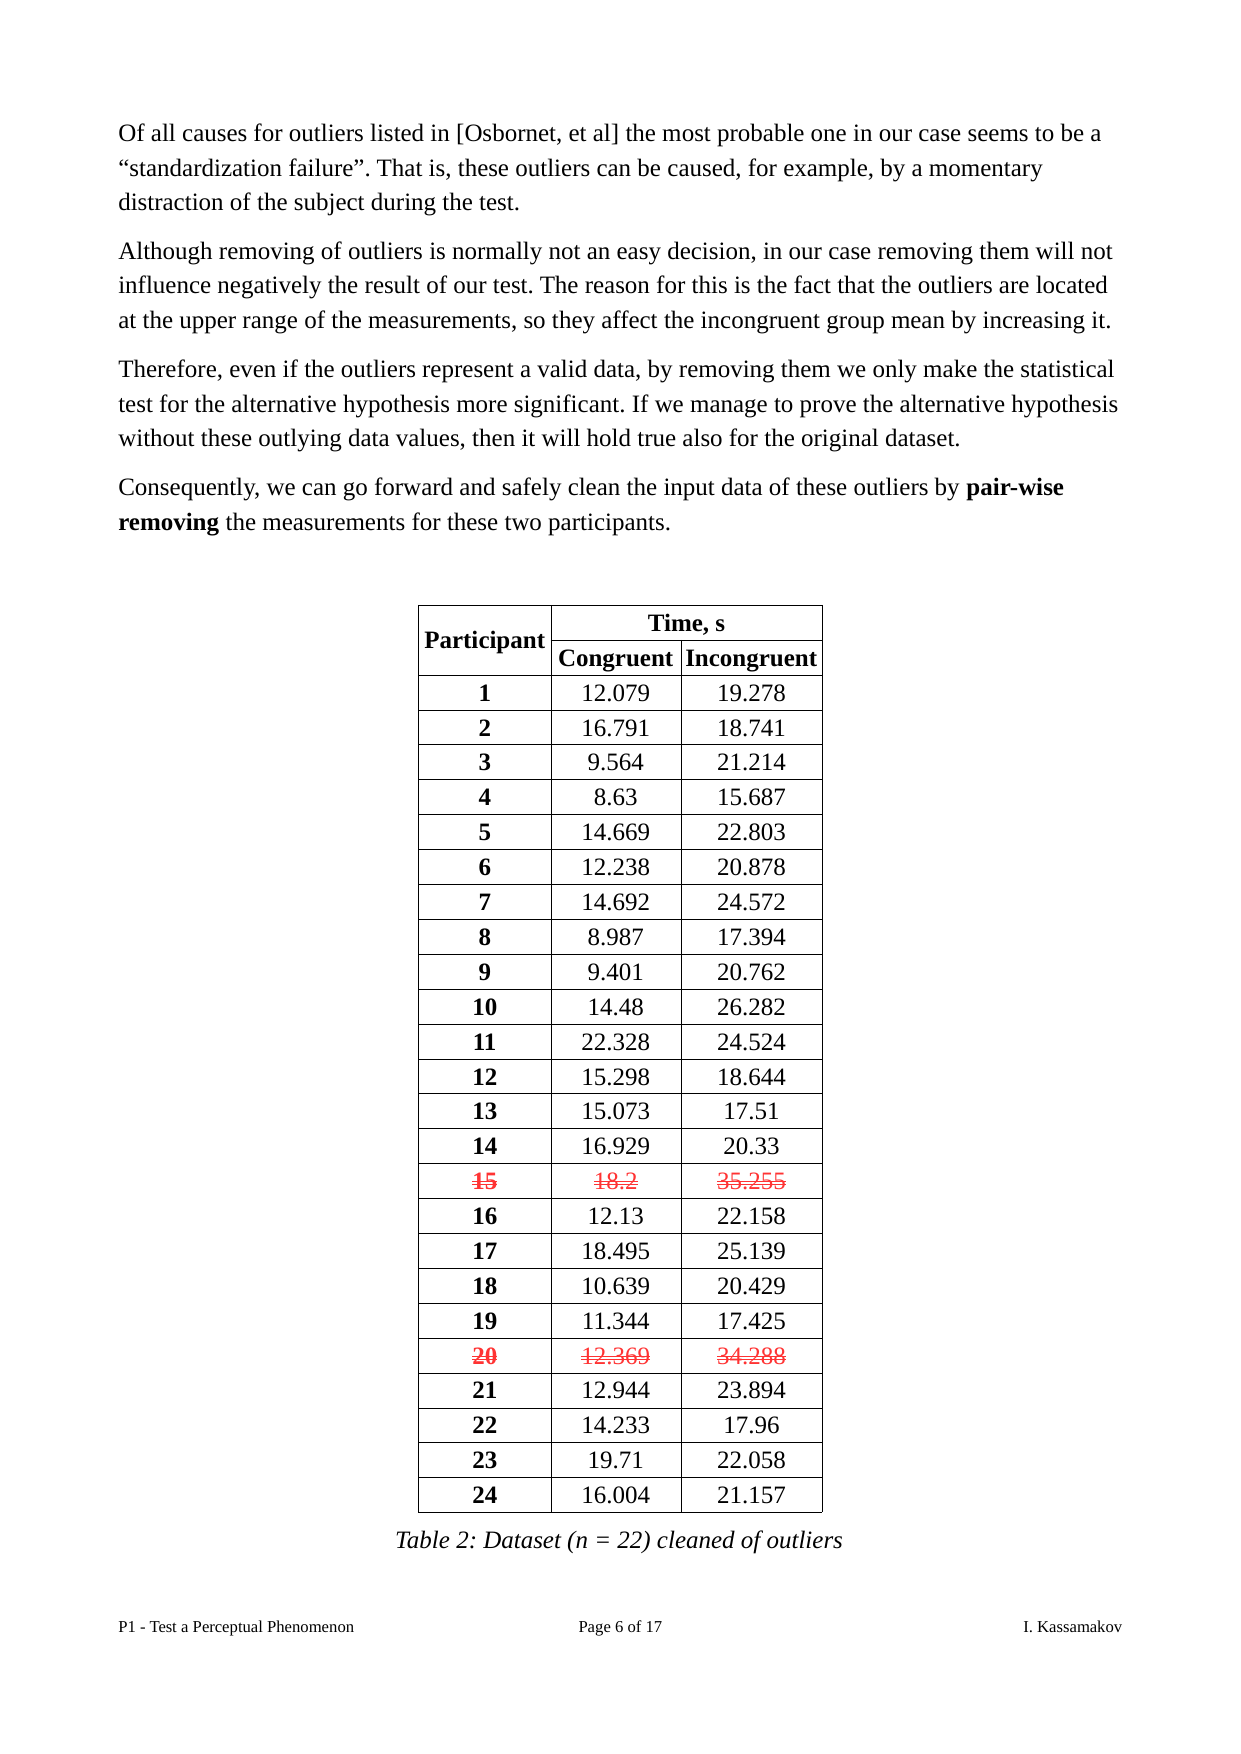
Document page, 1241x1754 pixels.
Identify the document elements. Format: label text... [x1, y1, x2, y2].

table_cell 13 [419, 1094, 551, 1128]
text Therefore, even if the outliers represent a valid data, by removing them we only make the statistical test for the alternative hypothesis more significant. If we manage to prove the alternative hypothesis without these outlying data values, then it will hold true also for the original dataset. [118, 354, 1122, 452]
table_cell 15 [419, 1164, 551, 1198]
table_cell 12.079 [552, 676, 681, 709]
table_cell 4 [419, 780, 551, 814]
table_cell 25.139 [682, 1234, 822, 1268]
table_cell 14 [419, 1129, 551, 1163]
table_cell 11 [419, 1025, 551, 1058]
text Table 2: Dataset (n = 22) cleaned of outliers [118, 1525, 1122, 1553]
table_cell 17.51 [682, 1094, 822, 1128]
table_cell 15.687 [682, 780, 822, 814]
table_cell 22.803 [682, 815, 822, 849]
table_cell 6 [419, 850, 551, 884]
table_cell 17.394 [682, 920, 822, 954]
table_cell 18 [419, 1269, 551, 1303]
table_cell 14.692 [552, 885, 681, 919]
table_cell 10 [419, 990, 551, 1023]
table_cell 15.073 [552, 1094, 681, 1128]
table_cell 16.004 [552, 1478, 681, 1512]
table_cell 18.495 [552, 1234, 681, 1268]
table_cell 20.33 [682, 1129, 822, 1163]
table_cell 15.298 [552, 1060, 681, 1093]
table_cell 17.425 [682, 1304, 822, 1338]
table_cell 22.328 [552, 1025, 681, 1058]
table_cell 19.71 [552, 1443, 681, 1477]
table_cell 16.791 [552, 711, 681, 744]
table_cell 20 [419, 1339, 551, 1372]
table_cell 9.401 [552, 955, 681, 989]
table_cell 9.564 [552, 745, 681, 779]
table_cell 12 [419, 1060, 551, 1093]
table_cell 21.157 [682, 1478, 822, 1512]
table_cell 23.894 [682, 1374, 822, 1407]
table_cell 20.878 [682, 850, 822, 884]
table_cell 21 [419, 1374, 551, 1407]
table_header Time, s [552, 606, 822, 640]
table_cell 5 [419, 815, 551, 849]
table_cell 22.158 [682, 1199, 822, 1233]
table_cell 17 [419, 1234, 551, 1268]
table_cell 17.96 [682, 1409, 822, 1442]
table_cell 14.233 [552, 1409, 681, 1442]
table_cell 24 [419, 1478, 551, 1512]
table_cell 24.524 [682, 1025, 822, 1058]
table_cell Incongruent [682, 641, 822, 674]
table_cell 20.762 [682, 955, 822, 989]
table_cell 2 [419, 711, 551, 744]
table_cell 12.944 [552, 1374, 681, 1407]
table_cell 23 [419, 1443, 551, 1477]
table_cell 9 [419, 955, 551, 989]
table_cell 12.13 [552, 1199, 681, 1233]
table_cell 18.741 [682, 711, 822, 744]
table_cell 10.639 [552, 1269, 681, 1303]
table_cell 12.238 [552, 850, 681, 884]
table_cell 11.344 [552, 1304, 681, 1338]
table_cell 18.2 [552, 1164, 681, 1198]
table_cell 20.429 [682, 1269, 822, 1303]
table_cell 14.669 [552, 815, 681, 849]
table_cell 12.369 [552, 1339, 681, 1372]
table_cell 3 [419, 745, 551, 779]
table_cell 26.282 [682, 990, 822, 1023]
table_cell 19.278 [682, 676, 822, 709]
table_cell 34.288 [682, 1339, 822, 1372]
table_cell 8.63 [552, 780, 681, 814]
table_cell 1 [419, 676, 551, 709]
text Consequently, we can go forward and safely clean the input data of these outliers by pair-wise removing the measurements for these two participants. [118, 472, 1122, 535]
table_cell 35.255 [682, 1164, 822, 1198]
table_cell 16.929 [552, 1129, 681, 1163]
table_header Participant [419, 606, 551, 674]
table_cell 19 [419, 1304, 551, 1338]
table_cell 14.48 [552, 990, 681, 1023]
table_cell 24.572 [682, 885, 822, 919]
table_cell 8 [419, 920, 551, 954]
table_cell 22 [419, 1409, 551, 1442]
table_cell 8.987 [552, 920, 681, 954]
table_cell 18.644 [682, 1060, 822, 1093]
text Of all causes for outliers listed in [Osbornet, et al] the most probable one in our case seems to be a “standardization failure”. That is, these outliers can be caused, for example, by a momentary distraction of the subject during the test. [118, 118, 1122, 216]
table_cell 7 [419, 885, 551, 919]
table_cell 21.214 [682, 745, 822, 779]
text Although removing of outliers is normally not an easy decision, in our case removing them will not influence negatively the result of our test. The reason for this is the fact that the outliers are located at the upper range of the measurements, so they affect the incongruent group mean by increasing it. [118, 236, 1122, 334]
table_cell 22.058 [682, 1443, 822, 1477]
table_cell 16 [419, 1199, 551, 1233]
table_cell Congruent [552, 641, 681, 674]
